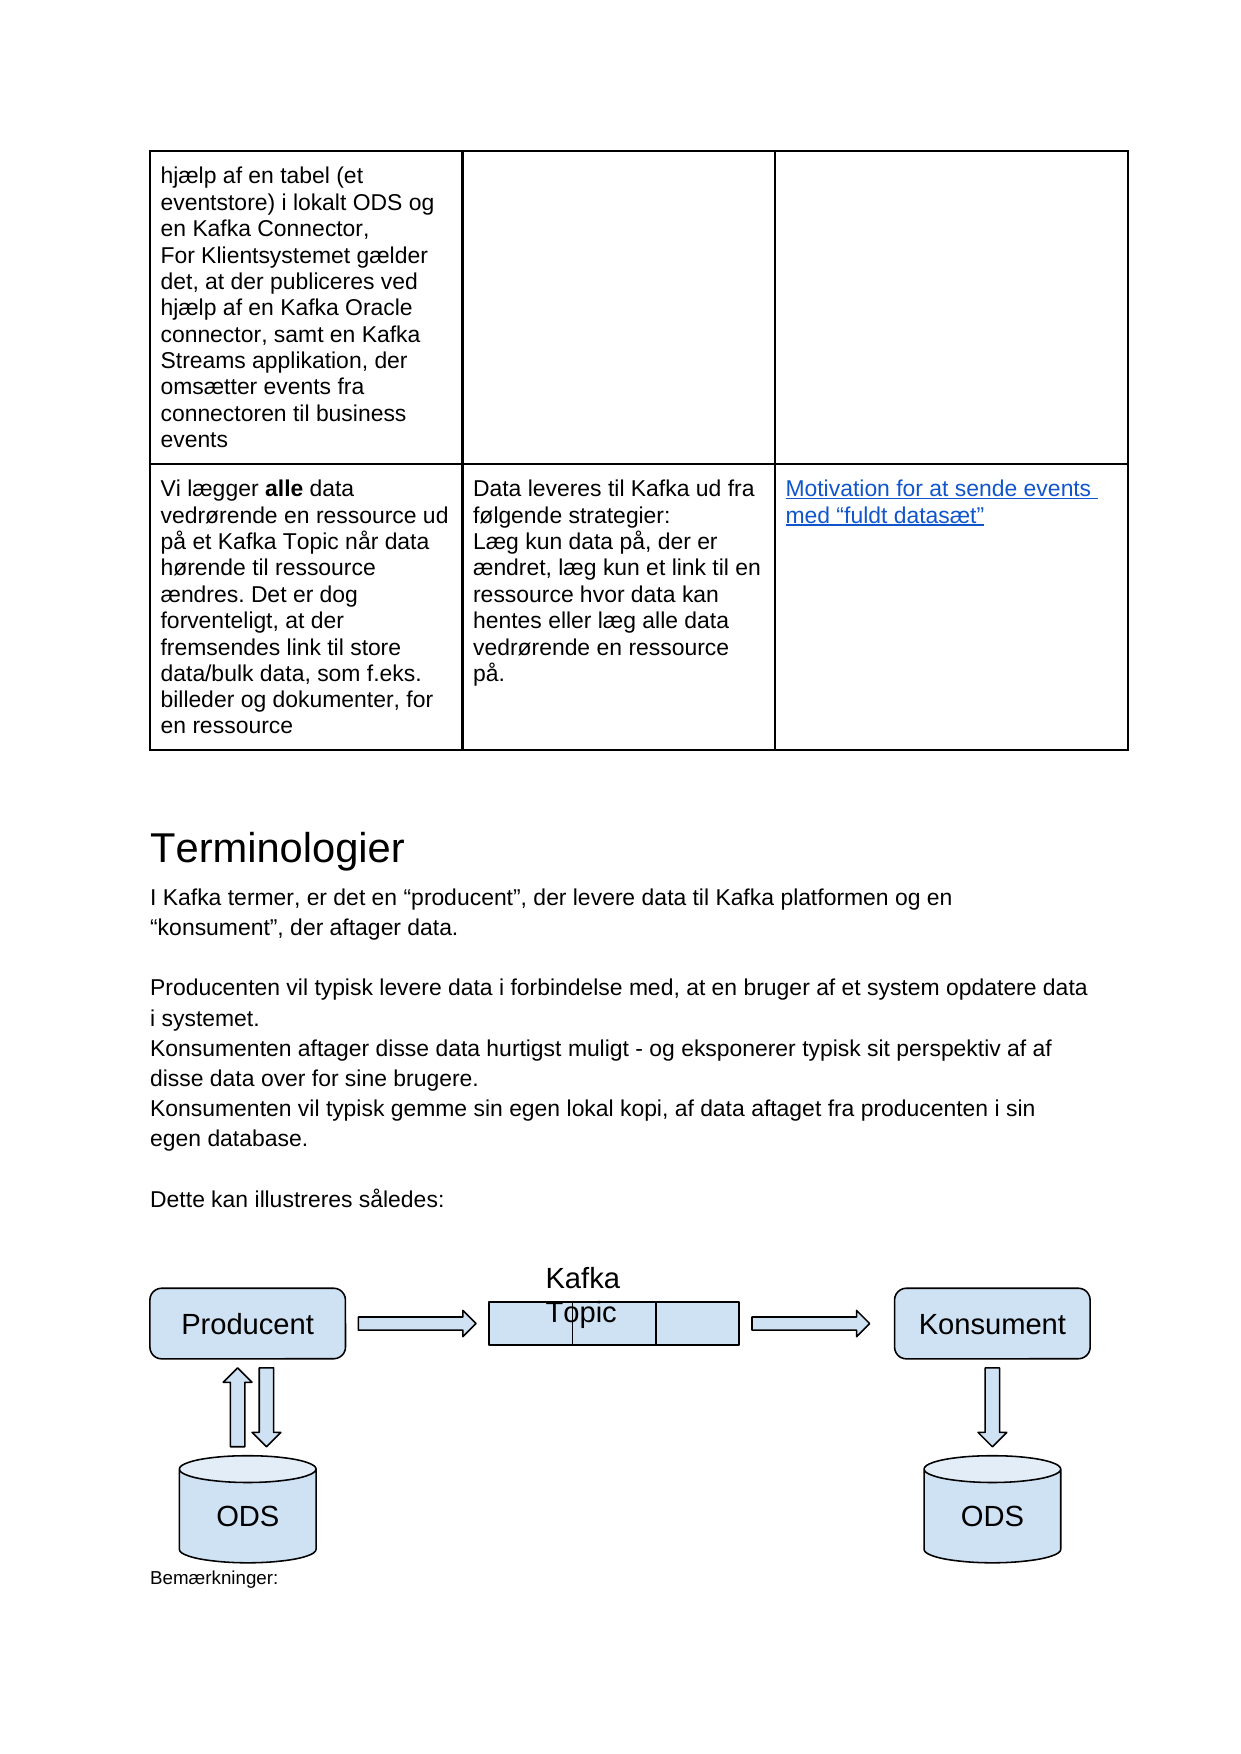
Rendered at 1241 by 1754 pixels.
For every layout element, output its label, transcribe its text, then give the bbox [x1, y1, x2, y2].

text Dette kan illustreres således: [150, 1186, 1090, 1212]
subtitle Terminologier [150, 823, 1090, 871]
table_cell Vi lægger alle data vedrørende en ressource ud på et Kafka Topic når data hørende til ressource ændres. Det er dog forventeligt, at der fremsendes link til store data/bulk data, som f.eks. billeder og dokumenter, for en ressource [151, 465, 461, 749]
table_cell Motivation for at sende events med “fuldt datasæt” [776, 465, 1127, 749]
table_cell Data leveres til Kafka ud fra følgende strategier: Læg kun data på, der er ændret, læg kun et link til en ressource hvor data kan hentes eller læg alle data vedrørende en ressource på. [464, 465, 774, 749]
table_cell hjælp af en tabel (et eventstore) i lokalt ODS og en Kafka Connector, For Klientsystemet gælder det, at der publiceres ved hjælp af en Kafka Oracle connector, samt en Kafka Streams applikation, der omsætter events fra connectoren til business events [151, 152, 461, 463]
table_cell [776, 152, 1127, 463]
text Producenten vil typisk levere data i forbindelse med, at en bruger af et system opdatere data i systemet. [150, 974, 1090, 1031]
text Konsumenten aftager disse data hurtigst muligt - og eksponerer typisk sit perspektiv af af disse data over for sine brugere. [150, 1035, 1090, 1091]
text Konsumenten vil typisk gemme sin egen lokal kopi, af data aftaget fra producenten i sin egen database. [150, 1095, 1090, 1152]
text I Kafka termer, er det en “producent”, der levere data til Kafka platformen og en “konsument”, der aftager data. [150, 884, 1090, 940]
table_cell [464, 152, 774, 463]
text Bemærkninger: [150, 1567, 1090, 1588]
